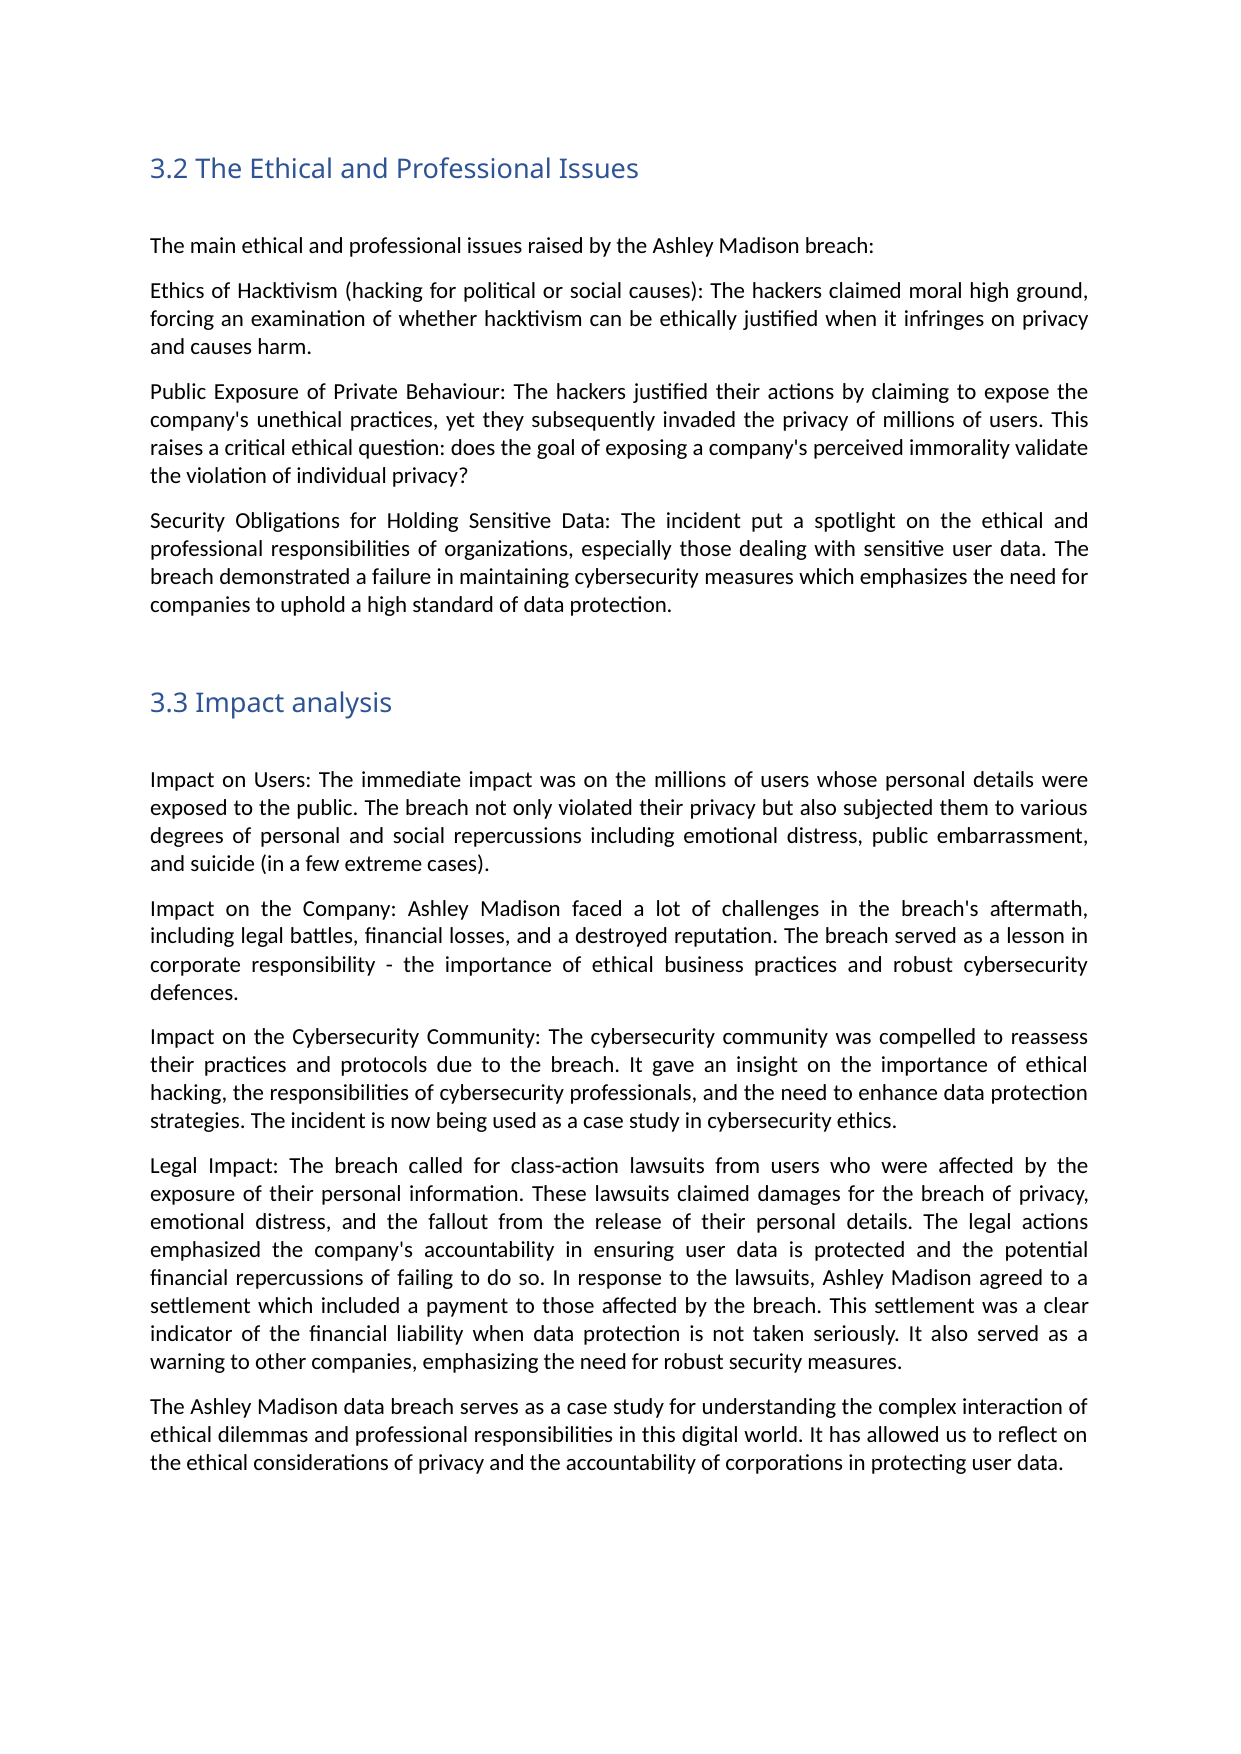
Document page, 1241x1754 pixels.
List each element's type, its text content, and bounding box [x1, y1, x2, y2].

text Security Obligations for Holding Sensitive Data: The incident put a spotlight on the ethical and professional responsibilities of organizations, especially those dealing with sensitive user data. The breach demonstrated a failure in maintaining cybersecurity measures which emphasizes the need for companies to uphold a high standard of data protection. [150, 506, 1090, 618]
text Ethics of Hacktivism (hacking for political or social causes): The hackers claimed moral high ground, forcing an examination of whether hacktivism can be ethically justified when it infringes on privacy and causes harm. [150, 276, 1090, 360]
text The Ashley Madison data breach serves as a case study for understanding the complex interaction of ethical dilemmas and professional responsibilities in this digital world. It has allowed us to reflect on the ethical considerations of privacy and the accountability of corporations in protecting user data. [150, 1392, 1090, 1476]
subtitle 3.2 The Ethical and Professional Issues [150, 150, 1090, 187]
subtitle 3.3 Impact analysis [150, 683, 1090, 720]
text The main ethical and professional issues raised by the Ashley Madison breach: [150, 232, 1090, 259]
text Impact on the Cybersecurity Community: The cybersecurity community was compelled to reassess their practices and protocols due to the breach. It gave an insight on the importance of ethical hacking, the responsibilities of cybersecurity professionals, and the need to enhance data protection strategies. The incident is now being used as a case study in cybersecurity ethics. [150, 1022, 1090, 1134]
text Impact on the Company: Ashley Madison faced a lot of challenges in the breach's aftermath, including legal battles, financial losses, and a destroyed reputation. The breach served as a lesson in corporate responsibility - the importance of ethical business practices and robust cybersecurity defences. [150, 894, 1090, 1006]
text Public Exposure of Private Behaviour: The hackers justified their actions by claiming to expose the company's unethical practices, yet they subsequently invaded the privacy of millions of users. This raises a critical ethical question: does the goal of exposing a company's perceived immorality validate the violation of individual privacy? [150, 377, 1090, 489]
text Legal Impact: The breach called for class-action lawsuits from users who were affected by the exposure of their personal information. These lawsuits claimed damages for the breach of privacy, emotional distress, and the fallout from the release of their personal details. The legal actions emphasized the company's accountability in ensuring user data is protected and the potential financial repercussions of failing to do so. In response to the lawsuits, Ashley Madison agreed to a settlement which included a payment to those affected by the breach. This settlement was a clear indicator of the financial liability when data protection is not taken seriously. It also served as a warning to other companies, emphasizing the need for robust security measures. [150, 1151, 1090, 1375]
text Impact on Users: The immediate impact was on the millions of users whose personal details were exposed to the public. The breach not only violated their privacy but also subjected them to various degrees of personal and social repercussions including emotional distress, public embarrassment, and suicide (in a few extreme cases). [150, 765, 1090, 877]
